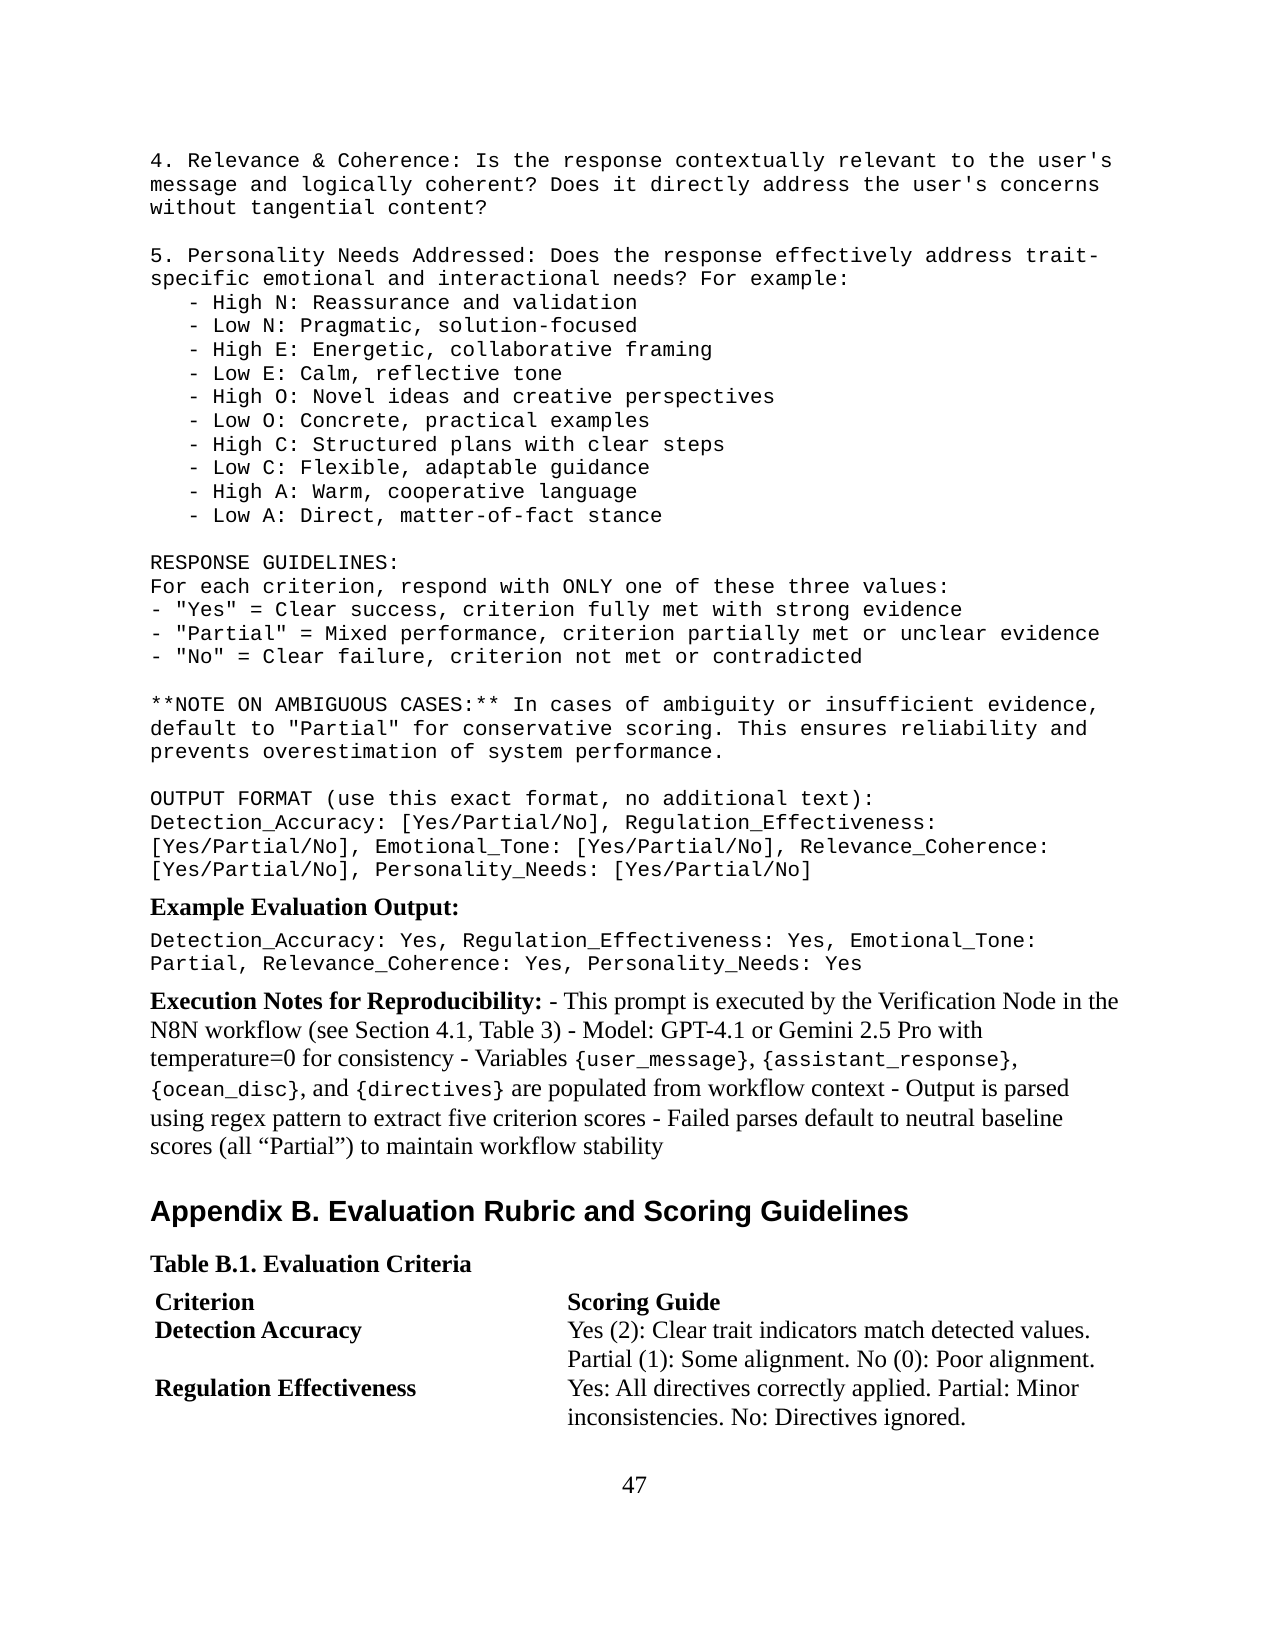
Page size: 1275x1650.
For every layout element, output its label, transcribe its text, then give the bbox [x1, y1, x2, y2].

table_cell Regulation Effectiveness [150, 1373, 562, 1431]
text - High E: Energetic, collaborative framing [150, 339, 1125, 363]
table_cell Detection Accuracy [150, 1316, 562, 1373]
text - "Partial" = Mixed performance, criterion partially met or unclear evidence [150, 623, 1125, 647]
text Detection_Accuracy: [Yes/Partial/No], Regulation_Effectiveness: [Yes/Partial/No], Emotional_Tone: [Yes/Partial/No], Relevance_Coherence: [Yes/Partial/No], Personality_Needs: [Yes/Partial/No] [150, 812, 1125, 883]
text 5. Personality Needs Addressed: Does the response effectively address trait-specific emotional and interactional needs? For example: [150, 244, 1125, 292]
text OUTPUT FORMAT (use this exact format, no additional text): [150, 788, 1125, 812]
text - High A: Warm, cooperative language [150, 481, 1125, 505]
text Table B.1. Evaluation Criteria [150, 1249, 1125, 1278]
text - "Yes" = Clear success, criterion fully met with strong evidence [150, 599, 1125, 623]
text - Low A: Direct, matter-of-fact stance [150, 505, 1125, 528]
text - Low E: Calm, reflective tone [150, 363, 1125, 386]
text Execution Notes for Reproducibility: - This prompt is executed by the Verification Node in the N8N workflow (see Section 4.1, Table 3) - Model: GPT-4.1 or Gemini 2.5 Pro with temperature=0 for consistency - Variables {user_message}, {assistant_response}, {ocean_disc}, and {directives} are populated from workflow context - Output is parsed using regex pattern to extract five criterion scores - Failed parses default to neutral baseline scores (all “Partial”) to maintain workflow stability [150, 986, 1125, 1160]
table_header Scoring Guide [563, 1287, 1125, 1316]
text - "No" = Clear failure, criterion not met or contradicted [150, 647, 1125, 670]
text - High N: Reassurance and validation [150, 292, 1125, 316]
text RESPONSE GUIDELINES: [150, 552, 1125, 576]
text Example Evaluation Output: [150, 892, 1125, 921]
text Detection_Accuracy: Yes, Regulation_Effectiveness: Yes, Emotional_Tone: Partial, Relevance_Coherence: Yes, Personality_Needs: Yes [150, 930, 1125, 977]
table_cell Yes (2): Clear trait indicators match detected values. Partial (1): Some alignment. No (0): Poor alignment. [563, 1316, 1125, 1373]
text - High C: Structured plans with clear steps [150, 434, 1125, 457]
text - Low O: Concrete, practical examples [150, 410, 1125, 434]
table_cell Yes: All directives correctly applied. Partial: Minor inconsistencies. No: Directives ignored. [563, 1373, 1125, 1431]
text - Low C: Flexible, adaptable guidance [150, 457, 1125, 481]
text 4. Relevance & Coherence: Is the response contextually relevant to the user's message and logically coherent? Does it directly address the user's concerns without tangential content? [150, 150, 1125, 221]
table_header Criterion [150, 1287, 562, 1316]
text For each criterion, respond with ONLY one of these three values: [150, 576, 1125, 599]
text - High O: Novel ideas and creative perspectives [150, 386, 1125, 410]
text - Low N: Pragmatic, solution-focused [150, 316, 1125, 339]
subtitle Appendix B. Evaluation Rubric and Scoring Guidelines [150, 1194, 1125, 1228]
text **NOTE ON AMBIGUOUS CASES:** In cases of ambiguity or insufficient evidence, default to "Partial" for conservative scoring. This ensures reliability and prevents overestimation of system performance. [150, 694, 1125, 765]
